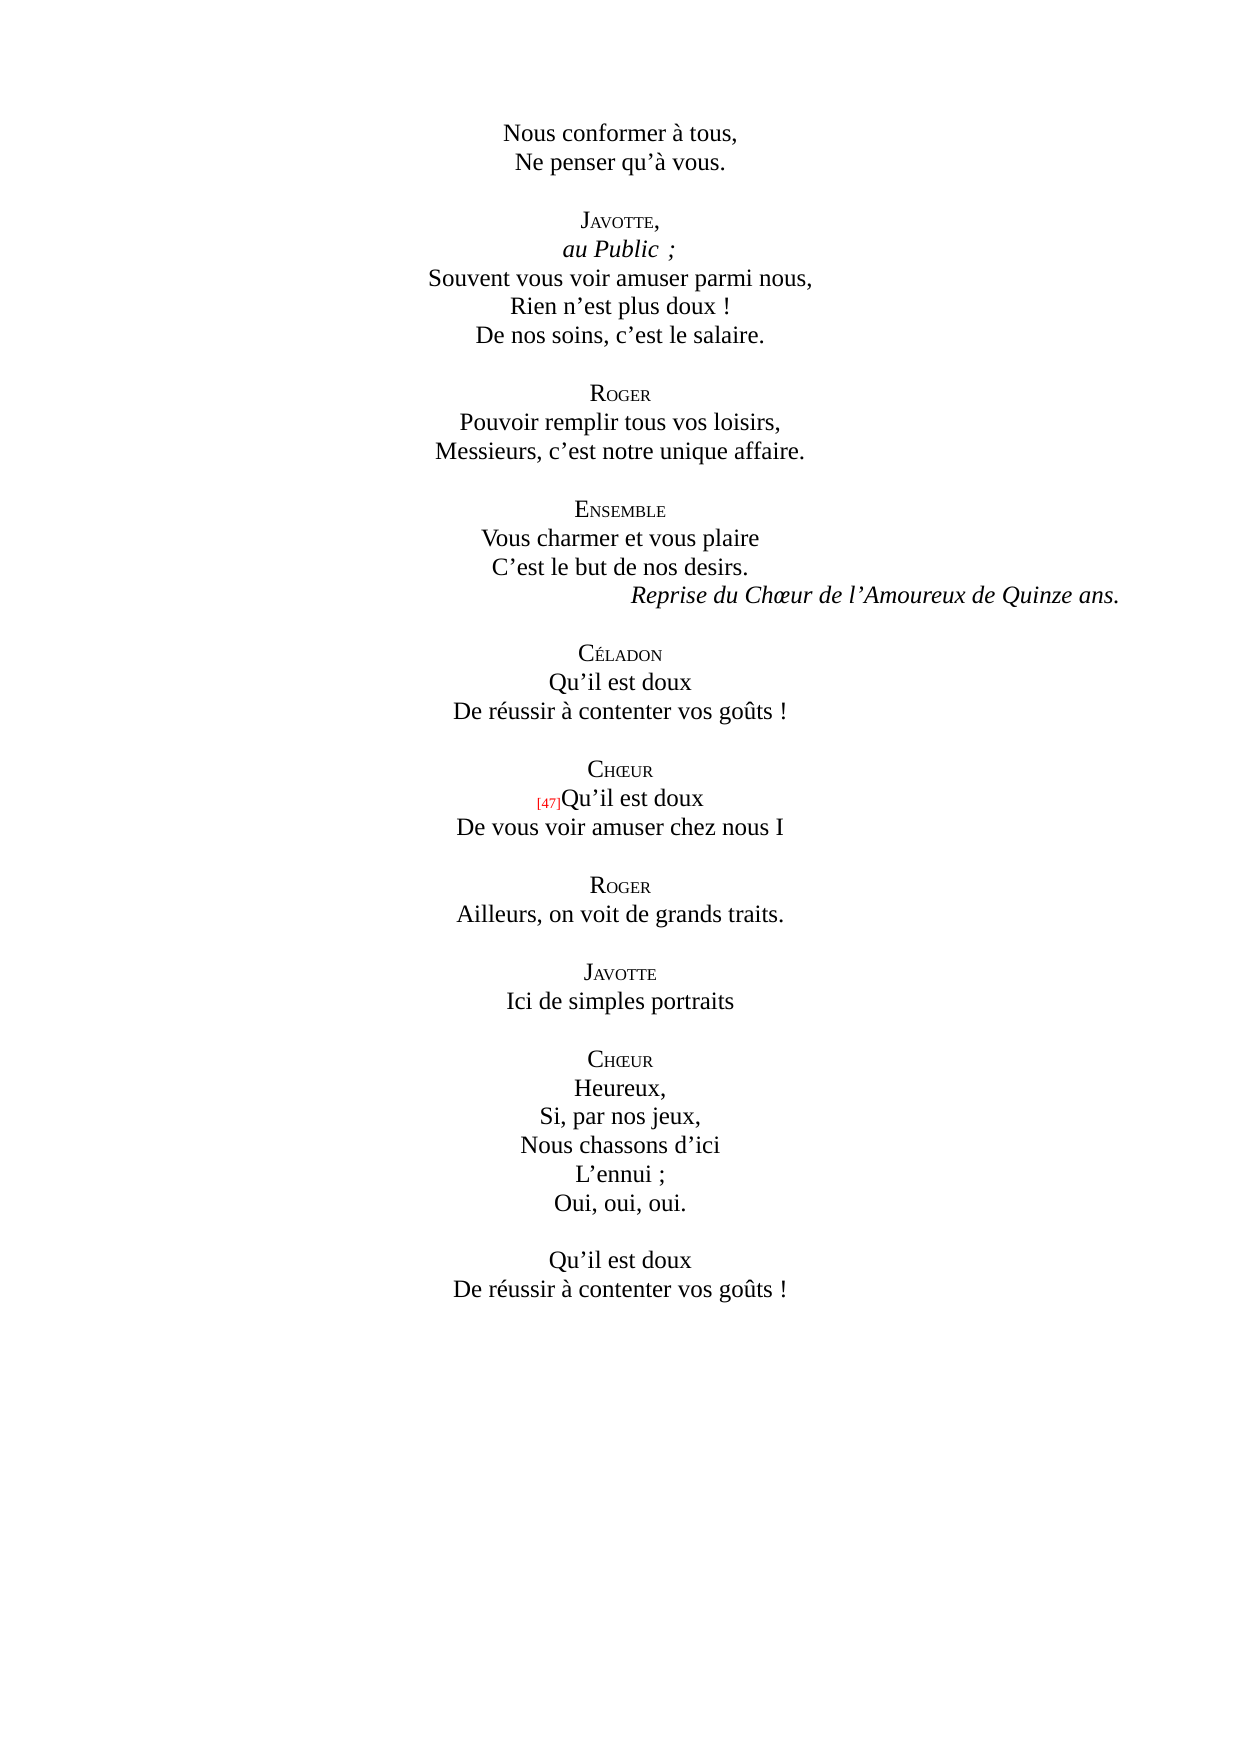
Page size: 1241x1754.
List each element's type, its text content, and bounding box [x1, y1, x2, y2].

text De réussir à contenter vos goûts ! [118, 696, 1122, 725]
text Chœur [118, 1044, 1122, 1073]
text Souvent vous voir amuser parmi nous, [118, 263, 1122, 291]
text Ne penser qu’à vous. [118, 147, 1122, 176]
text Nous chassons d’ici [118, 1130, 1122, 1159]
text Qu’il est doux [118, 667, 1122, 696]
text De nos soins, c’est le salaire. [118, 320, 1122, 349]
text Javotte, [118, 205, 1122, 234]
text Si, par nos jeux, [118, 1101, 1122, 1130]
text Pouvoir remplir tous vos loisirs, [118, 407, 1122, 436]
text Roger [118, 378, 1122, 407]
text Céladon [118, 638, 1122, 667]
text Heureux, [118, 1073, 1122, 1101]
text [47]Qu’il est doux [118, 783, 1122, 812]
text Ensemble [118, 494, 1122, 523]
text Rien n’est plus doux ! [118, 291, 1122, 320]
text Vous charmer et vous plaire [118, 523, 1122, 552]
text Messieurs, c’est notre unique affaire. [118, 436, 1122, 464]
text Javotte [118, 957, 1122, 986]
text L’ennui ; [118, 1159, 1122, 1188]
text Roger [118, 870, 1122, 899]
text Ailleurs, on voit de grands traits. [118, 899, 1122, 927]
text De vous voir amuser chez nous I [118, 812, 1122, 841]
text Chœur [118, 754, 1122, 783]
text Nous conformer à tous, [118, 118, 1122, 147]
text au Public ; [118, 234, 1122, 263]
text Qu’il est doux [118, 1245, 1122, 1274]
text De réussir à contenter vos goûts ! [118, 1274, 1122, 1303]
text Oui, oui, oui. [118, 1188, 1122, 1216]
text Reprise du Chœur de l’Amoureux de Quinze ans. [118, 580, 1122, 609]
text Ici de simples portraits [118, 986, 1122, 1014]
text C’est le but de nos desirs. [118, 552, 1122, 580]
